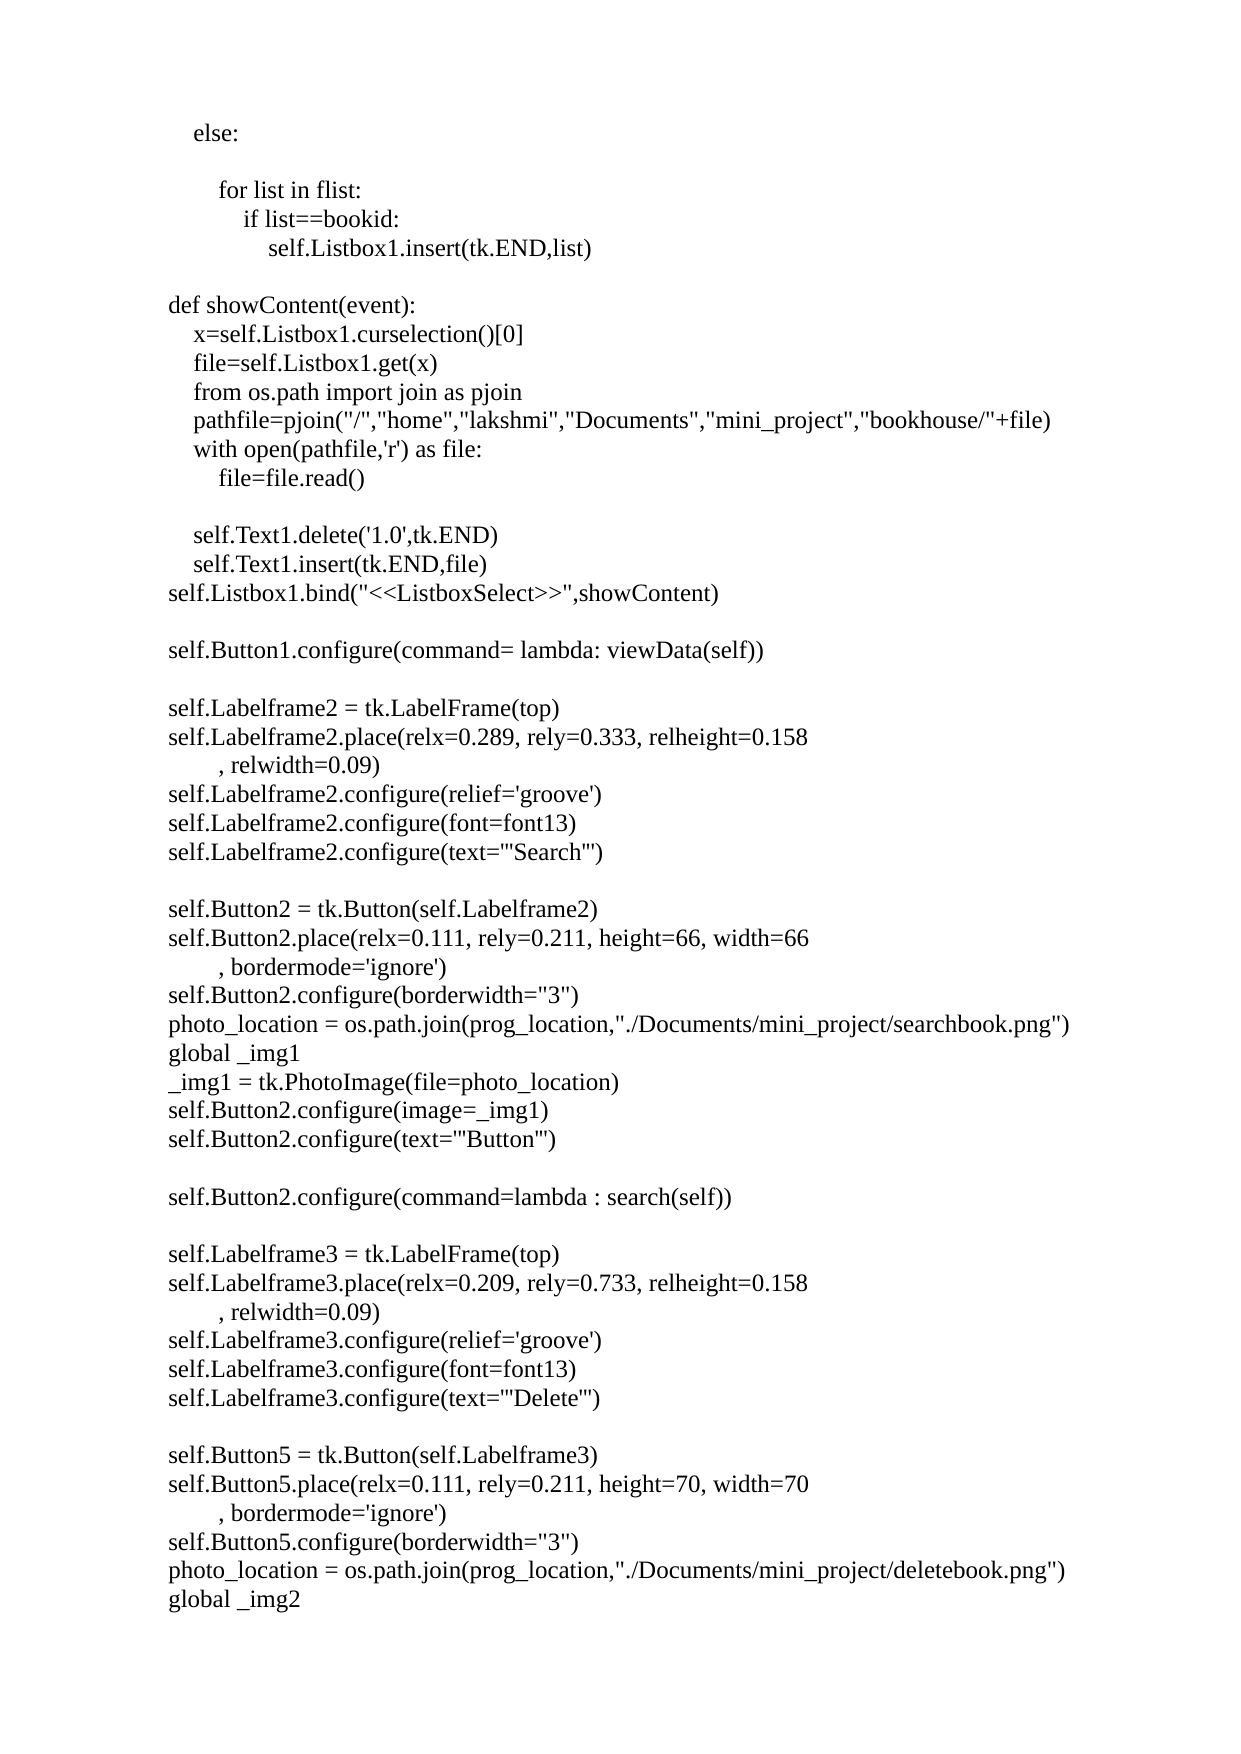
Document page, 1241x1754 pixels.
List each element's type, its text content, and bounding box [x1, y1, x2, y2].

text for list in flist: [118, 176, 1122, 204]
text photo_location = os.path.join(prog_location,"./Documents/mini_project/deletebook.png") [118, 1556, 1122, 1584]
text x=self.Listbox1.curselection()[0] [118, 319, 1122, 348]
text pathfile=pjoin("/","home","lakshmi","Documents","mini_project","bookhouse/"+file) [118, 406, 1122, 434]
text global _img1 [118, 1038, 1122, 1067]
text self.Labelframe3.configure(font=font13) [118, 1354, 1122, 1383]
text file=file.read() [118, 463, 1122, 492]
text with open(pathfile,'r') as file: [118, 434, 1122, 463]
text from os.path import join as pjoin [118, 377, 1122, 406]
text self.Button5.place(relx=0.111, rely=0.211, height=70, width=70 [118, 1469, 1122, 1498]
text _img1 = tk.PhotoImage(file=photo_location) [118, 1067, 1122, 1096]
text self.Labelframe2.configure(text='''Search''') [118, 837, 1122, 866]
text self.Button2 = tk.Button(self.Labelframe2) [118, 894, 1122, 923]
text self.Text1.delete('1.0',tk.END) [118, 521, 1122, 549]
text , bordermode='ignore') [118, 1498, 1122, 1527]
text if list==bookid: [118, 204, 1122, 233]
text , relwidth=0.09) [118, 751, 1122, 779]
text self.Button2.configure(image=_img1) [118, 1096, 1122, 1124]
text self.Labelframe2.configure(relief='groove') [118, 779, 1122, 808]
text self.Labelframe3.place(relx=0.209, rely=0.733, relheight=0.158 [118, 1268, 1122, 1297]
text self.Button5 = tk.Button(self.Labelframe3) [118, 1441, 1122, 1469]
text photo_location = os.path.join(prog_location,"./Documents/mini_project/searchbook.png") [118, 1009, 1122, 1038]
text def showContent(event): [118, 291, 1122, 319]
text self.Labelframe3.configure(relief='groove') [118, 1326, 1122, 1354]
text file=self.Listbox1.get(x) [118, 348, 1122, 377]
text self.Labelframe2 = tk.LabelFrame(top) [118, 693, 1122, 722]
text self.Listbox1.insert(tk.END,list) [118, 233, 1122, 262]
text self.Button5.configure(borderwidth="3") [118, 1527, 1122, 1556]
text global _img2 [118, 1584, 1122, 1613]
text self.Labelframe2.place(relx=0.289, rely=0.333, relheight=0.158 [118, 722, 1122, 751]
text else: [118, 118, 1122, 147]
text self.Text1.insert(tk.END,file) [118, 549, 1122, 578]
text , relwidth=0.09) [118, 1297, 1122, 1326]
text self.Labelframe3 = tk.LabelFrame(top) [118, 1239, 1122, 1268]
text self.Labelframe3.configure(text='''Delete''') [118, 1383, 1122, 1412]
text self.Listbox1.bind("<<ListboxSelect>>",showContent) [118, 578, 1122, 607]
text self.Button2.configure(borderwidth="3") [118, 981, 1122, 1009]
text self.Labelframe2.configure(font=font13) [118, 808, 1122, 837]
text self.Button2.configure(command=lambda : search(self)) [118, 1182, 1122, 1211]
text self.Button2.place(relx=0.111, rely=0.211, height=66, width=66 [118, 923, 1122, 952]
text self.Button2.configure(text='''Button''') [118, 1124, 1122, 1153]
text self.Button1.configure(command= lambda: viewData(self)) [118, 636, 1122, 664]
text , bordermode='ignore') [118, 952, 1122, 981]
